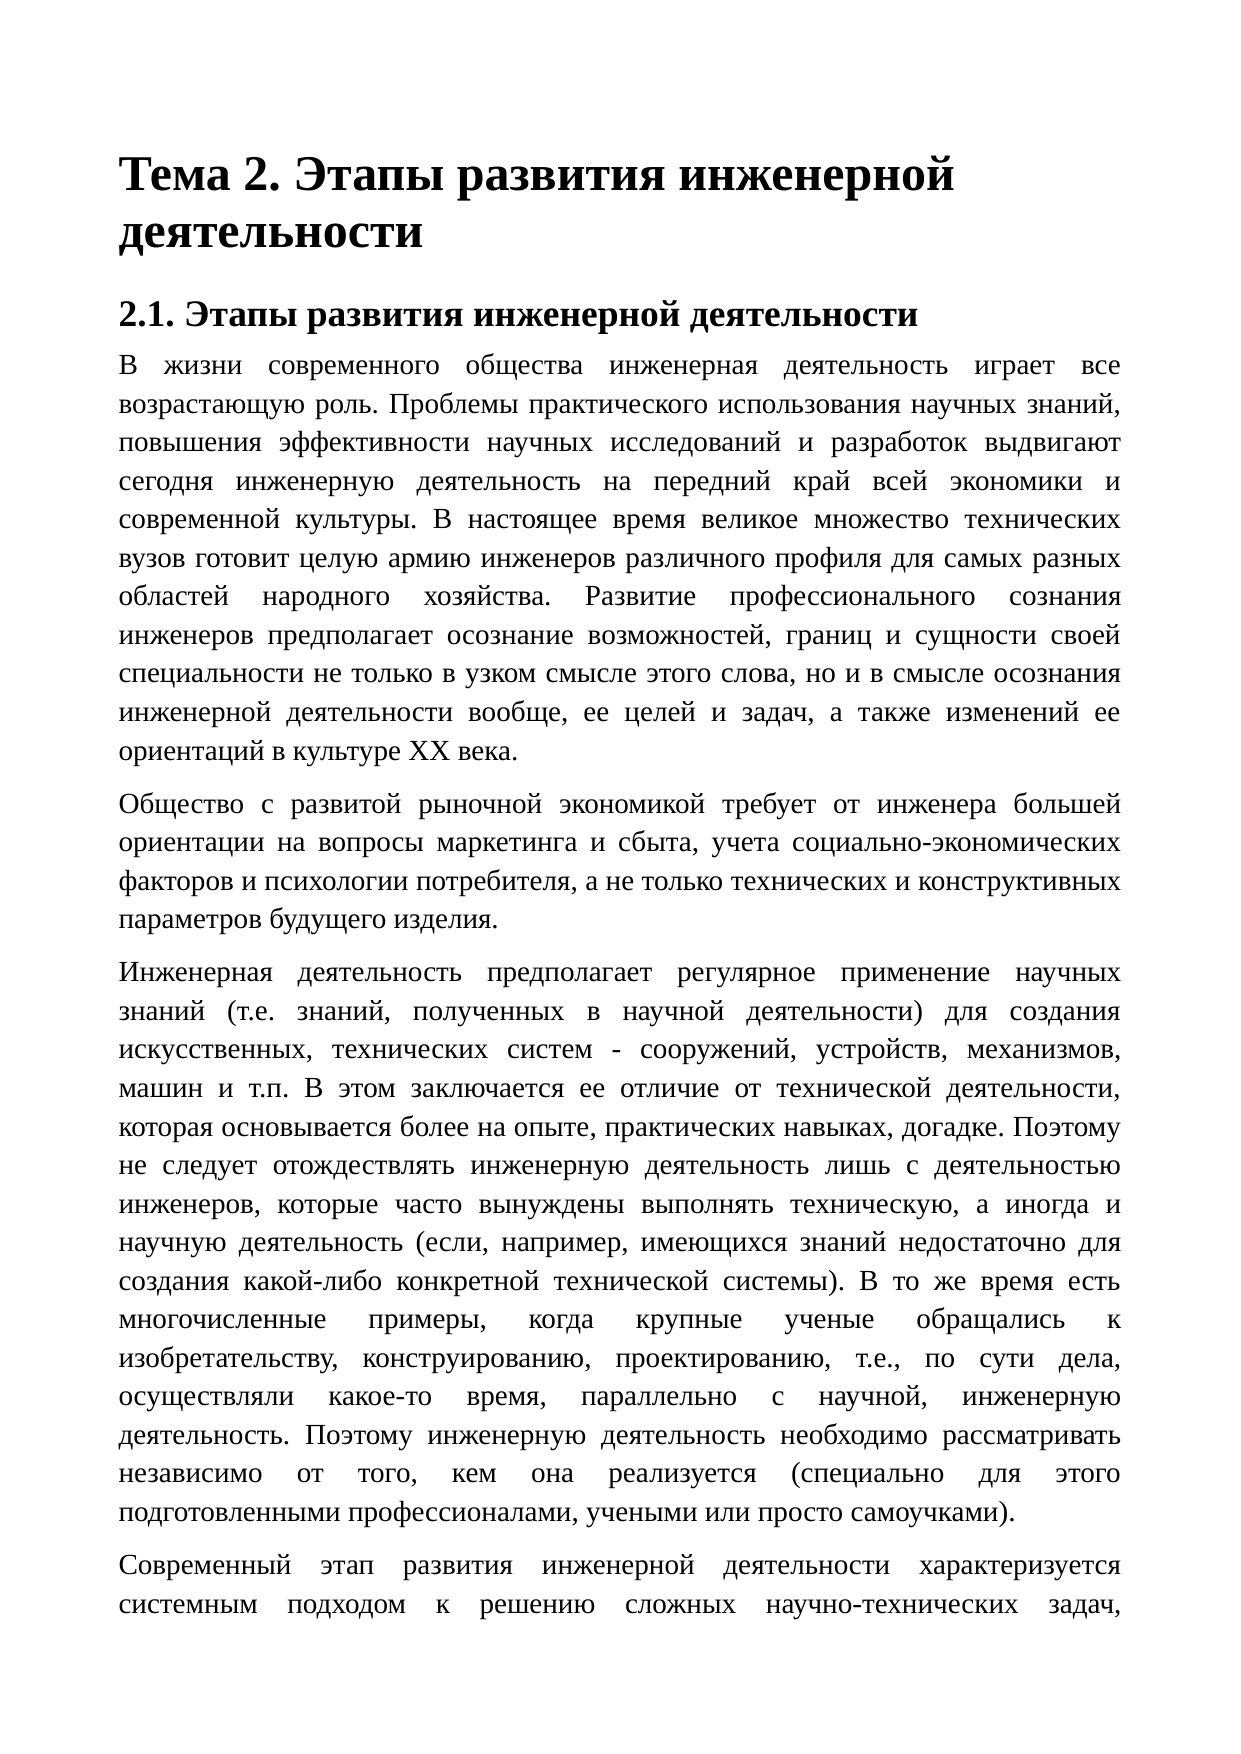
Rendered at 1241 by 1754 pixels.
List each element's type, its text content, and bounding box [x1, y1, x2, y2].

subtitle Тема 2. Этапы развития инженерной деятельности [118, 143, 1122, 258]
text Инженерная деятельность предполагает регулярное применение научных знаний (т.е. знаний, полученных в научной деятельности) для создания искусственных, технических систем - сооружений, устройств, механизмов, машин и т.п. В этом заключается ее отличие от технической деятельности, которая основывается более на опыте, практических навыках, догадке. Поэтому не следует отождествлять инженерную деятельность лишь с деятельностью инженеров, которые часто вынуждены выполнять техническую, а иногда и научную деятельность (если, например, имеющихся знаний недостаточно для создания какой-либо конкретной технической системы). В то же время есть многочисленные примеры, когда крупные ученые обращались к изобретательству, конструированию, проектированию, т.е., по сути дела, осуществляли какое-то время, параллельно с научной, инженерную деятельность. Поэтому инженерную деятельность необходимо рассматривать независимо от того, кем она реализуется (специально для этого подготовленными профессионалами, учеными или просто самоучками). [118, 954, 1122, 1528]
text Современный этап развития инженерной деятельности характеризуется системным подходом к решению сложных научно-технических задач, [118, 1547, 1122, 1619]
subtitle 2.1. Этапы развития инженерной деятельности [118, 292, 1122, 335]
text В жизни современного общества инженерная деятельность играет все возрастающую роль. Проблемы практического использования научных знаний, повышения эффективности научных исследований и разработок выдвигают сегодня инженерную деятельность на передний край всей экономики и современной культуры. В настоящее время великое множество технических вузов готовит целую армию инженеров различного профиля для самых разных областей народного хозяйства. Развитие профессионального сознания инженеров предполагает осознание возможностей, границ и сущности своей специальности не только в узком смысле этого слова, но и в смысле осознания инженерной деятельности вообще, ее целей и задач, а также изменений ее ориентаций в культуре ХХ века. [118, 347, 1122, 766]
text Общество с развитой рыночной экономикой требует от инженера большей ориентации на вопросы маркетинга и сбыта, учета социально-экономических факторов и психологии потребителя, а не только технических и конструктивных параметров будущего изделия. [118, 786, 1122, 935]
